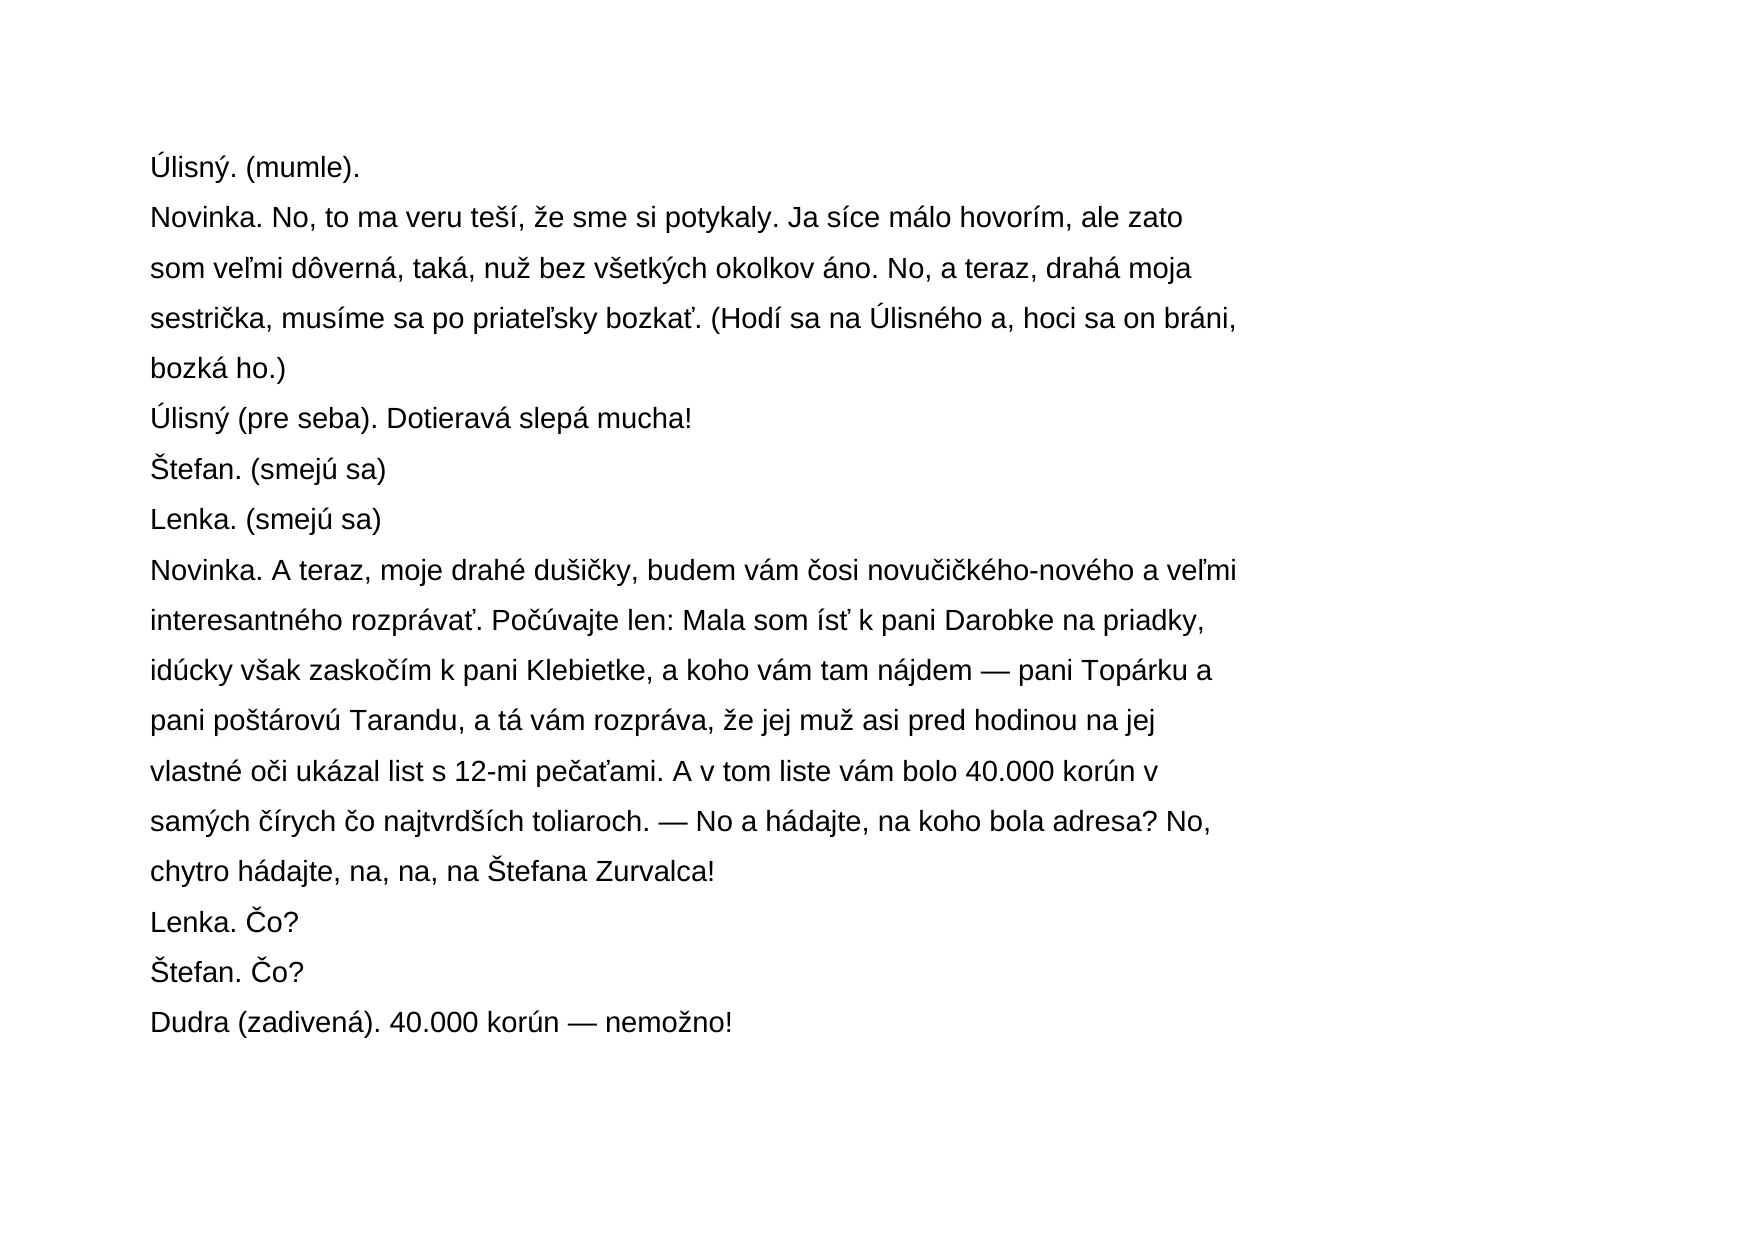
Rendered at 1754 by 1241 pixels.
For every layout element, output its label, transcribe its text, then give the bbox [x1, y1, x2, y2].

text Novinka. No, to ma veru teší, že sme si potykaly. Ja síce málo hovorím, ale zato som veľmi dôverná, taká, nuž bez všetkých okolkov áno. No, a teraz, drahá moja sestrička, mu­síme sa po priateľsky bozkať. (Hodí sa na Úlisného a, hoci sa on bráni, bozká ho.) [150, 200, 1243, 385]
text Dudra (zadivená). 40.000 korún — nemožno! [150, 1005, 1243, 1039]
text Lenka. Čo? [150, 905, 1243, 938]
text Novinka. A teraz, moje drahé dušičky, budem vám čosi novučičkého-nového a veľmi intere­santného rozprávať. Počúvajte len: Mala som ísť k pani Darobke na priadky, idúcky však zasko­čím k pani Klebietke, a koho vám tam nájdem — pani Topárku a pani poštárovú Tarandu, a tá vám rozpráva, že jej muž asi pred hodinou na jej vlastné oči ukázal list s 12-mi pečaťami. A v tom liste vám bolo 40.000 korún v samých čírych čo najtvrdších toliaroch. — No a há­dajte, na koho bola adresa? No, chytro há­dajte, na, na, na Štefana Zurvalca! [150, 552, 1243, 888]
text Lenka. (smejú sa) [150, 502, 1243, 536]
text Úlisný (pre seba). Dotieravá slepá mucha! [150, 402, 1243, 435]
subtitle Štefan. Čo? [150, 955, 1243, 988]
text Úlisný. (mumle). [150, 150, 1243, 183]
text Štefan. (smejú sa) [150, 452, 1243, 485]
